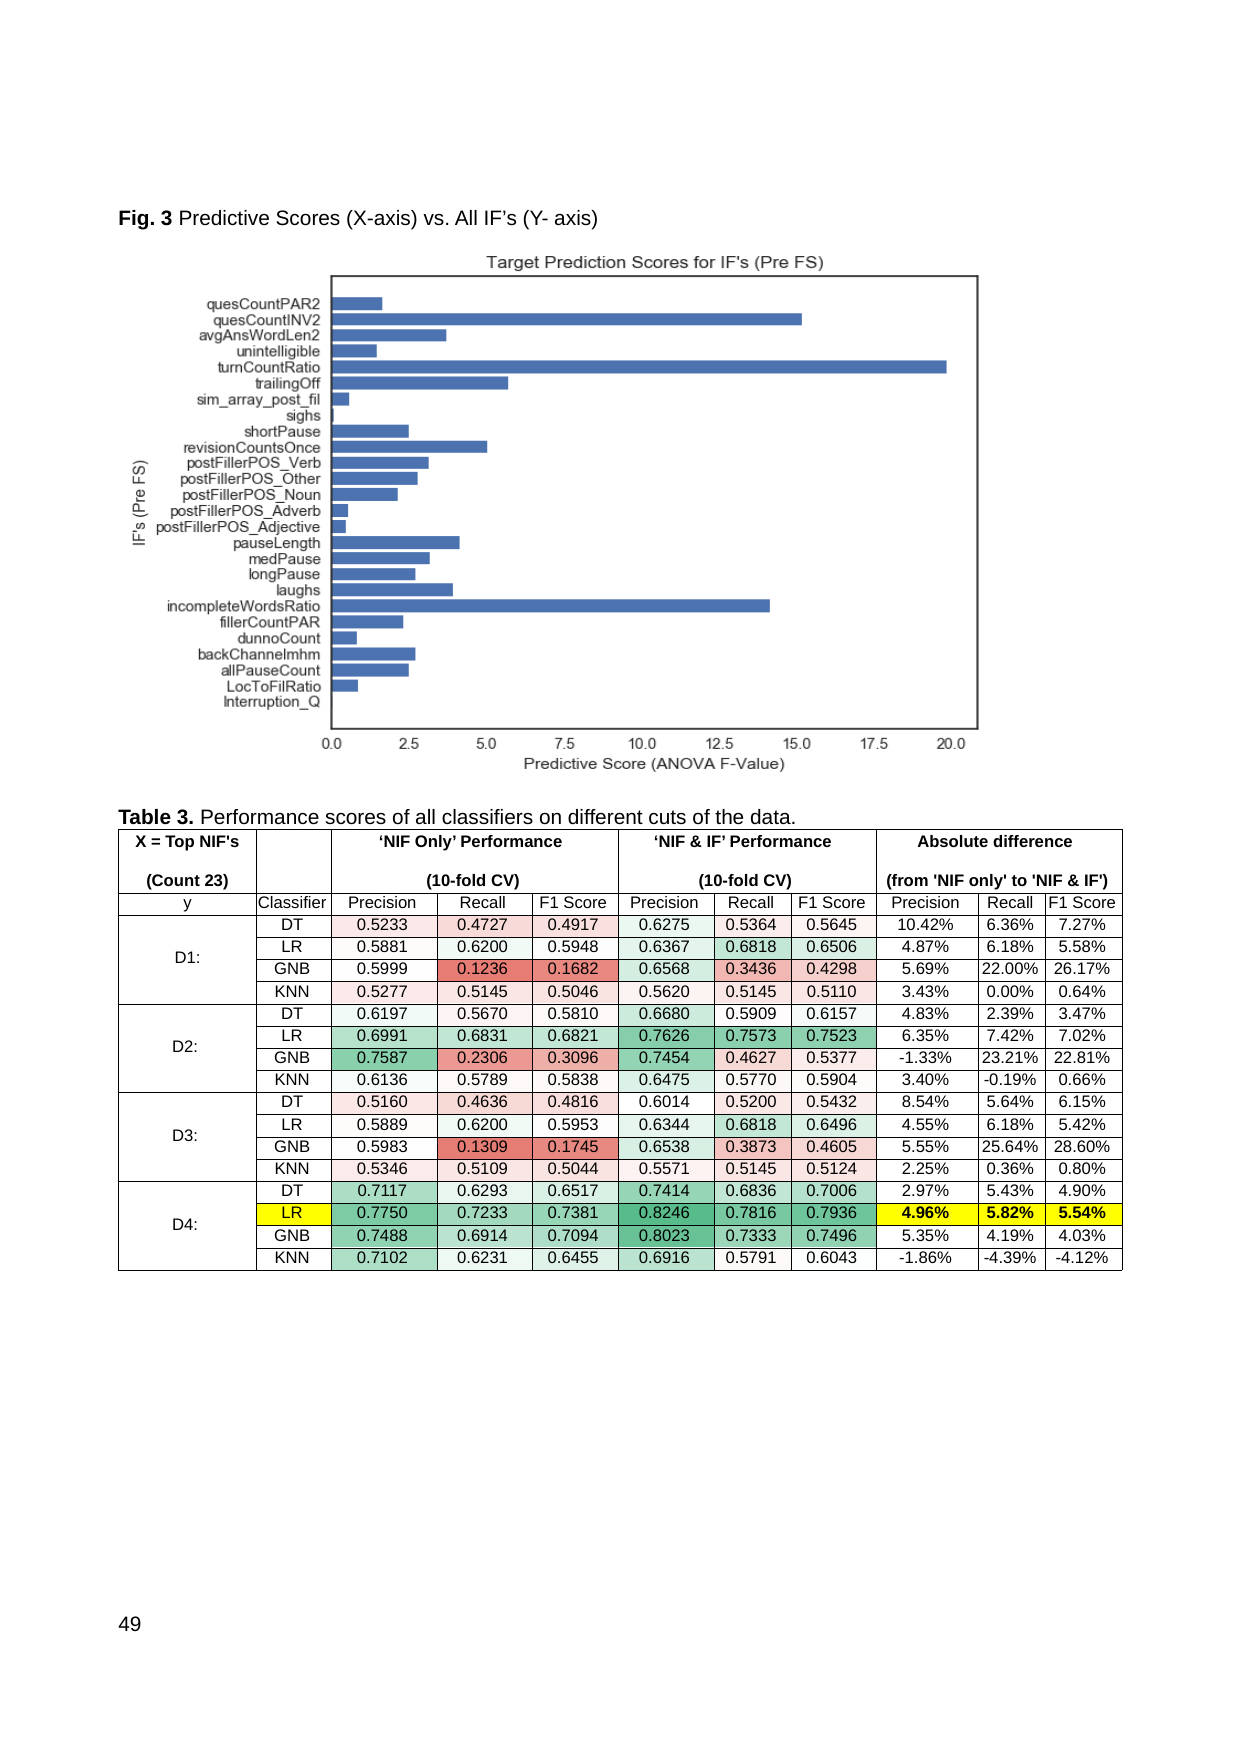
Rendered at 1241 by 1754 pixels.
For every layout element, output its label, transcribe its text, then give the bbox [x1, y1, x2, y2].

table_header ‘NIF & IF’ Performance (10-fold CV) [619, 830, 876, 892]
table_cell 0.6231 [438, 1249, 532, 1270]
table_cell GNB [257, 1138, 331, 1159]
table_cell 0.1682 [533, 960, 618, 981]
table_cell 0.5277 [332, 982, 437, 1003]
table_cell 0.5346 [332, 1160, 437, 1181]
table_cell 0.5791 [715, 1249, 791, 1270]
table_cell 0.7454 [619, 1049, 714, 1070]
table_cell 0.6014 [619, 1093, 714, 1114]
table_cell 0.7102 [332, 1249, 437, 1270]
table_cell Precision [619, 894, 714, 915]
text Fig. 3 Predictive Scores (X-axis) vs. All IF’s (Y- axis) [118, 206, 1122, 230]
table_cell 0.7587 [332, 1049, 437, 1070]
table_cell 7.02% [1046, 1027, 1122, 1048]
table_cell 0.1745 [533, 1138, 618, 1159]
table_cell 0.7816 [715, 1204, 791, 1225]
table_cell 0.5200 [715, 1093, 791, 1114]
table_cell 5.42% [1046, 1115, 1122, 1137]
table_cell 0.7233 [438, 1204, 532, 1225]
table_cell 5.35% [877, 1226, 978, 1247]
table_cell 0.4636 [438, 1093, 532, 1114]
table_cell -1.86% [877, 1249, 978, 1270]
table_cell DT [257, 1005, 331, 1026]
table_cell 0.6818 [715, 938, 791, 959]
table_cell 6.18% [979, 1115, 1045, 1137]
table_cell 7.42% [979, 1027, 1045, 1048]
table_cell DT [257, 1093, 331, 1114]
table_cell D2: [119, 1005, 256, 1092]
table_cell KNN [257, 982, 331, 1003]
table_cell Precision [332, 894, 437, 915]
table_cell 0.7936 [792, 1204, 876, 1225]
table_cell D3: [119, 1093, 256, 1181]
table_cell 2.97% [877, 1182, 978, 1203]
table_cell 0.5953 [533, 1115, 618, 1137]
table_cell 4.96% [877, 1204, 978, 1225]
table_cell 4.87% [877, 938, 978, 959]
table_header [257, 830, 331, 892]
table_cell 0.5145 [715, 982, 791, 1003]
table_cell 0.5110 [792, 982, 876, 1003]
table_cell 0.5124 [792, 1160, 876, 1181]
table_cell 0.4298 [792, 960, 876, 981]
table_cell 0.6916 [619, 1249, 714, 1270]
table_cell 25.64% [979, 1138, 1045, 1159]
table_cell 4.03% [1046, 1226, 1122, 1247]
table_cell 0.5909 [715, 1005, 791, 1026]
table_cell Recall [715, 894, 791, 915]
table_cell 0.7626 [619, 1027, 714, 1048]
table_cell 0.6475 [619, 1071, 714, 1092]
table_cell 0.6197 [332, 1005, 437, 1026]
table_cell 0.4917 [533, 916, 618, 937]
table_cell 0.5904 [792, 1071, 876, 1092]
table_cell 0.5881 [332, 938, 437, 959]
table_cell 22.81% [1046, 1049, 1122, 1070]
table_cell 0.8246 [619, 1204, 714, 1225]
table_cell 0.4627 [715, 1049, 791, 1070]
table_cell 22.00% [979, 960, 1045, 981]
table_cell DT [257, 916, 331, 937]
table_cell 0.6821 [533, 1027, 618, 1048]
table_cell 0.6818 [715, 1115, 791, 1137]
table_cell F1 Score [792, 894, 876, 915]
table_cell D4: [119, 1182, 256, 1270]
table_cell Classifier [257, 894, 331, 915]
table_cell F1 Score [1046, 894, 1122, 915]
table_cell 0.7414 [619, 1182, 714, 1203]
table_cell F1 Score [533, 894, 618, 915]
table_cell 0.5571 [619, 1160, 714, 1181]
table_cell Precision [877, 894, 978, 915]
table_cell 8.54% [877, 1093, 978, 1114]
table_cell 0.6043 [792, 1249, 876, 1270]
table_cell 0.7523 [792, 1027, 876, 1048]
table_cell 0.5948 [533, 938, 618, 959]
table_cell 0.4727 [438, 916, 532, 937]
table_cell 0.00% [979, 982, 1045, 1003]
table_cell 0.5670 [438, 1005, 532, 1026]
table_cell 0.1236 [438, 960, 532, 981]
table_cell 0.5046 [533, 982, 618, 1003]
table_cell -4.39% [979, 1249, 1045, 1270]
table_header ‘NIF Only’ Performance (10-fold CV) [332, 830, 618, 892]
table_cell 5.58% [1046, 938, 1122, 959]
table_cell 2.39% [979, 1005, 1045, 1026]
table_cell 0.66% [1046, 1071, 1122, 1092]
table_cell 0.5983 [332, 1138, 437, 1159]
table_cell 0.36% [979, 1160, 1045, 1181]
table_cell 26.17% [1046, 960, 1122, 981]
table_cell y [119, 894, 256, 915]
table_cell LR [257, 1115, 331, 1137]
table_cell 0.80% [1046, 1160, 1122, 1181]
table_cell 5.82% [979, 1204, 1045, 1225]
table_cell 0.8023 [619, 1226, 714, 1247]
table_cell 5.55% [877, 1138, 978, 1159]
table_cell 0.7006 [792, 1182, 876, 1203]
table_cell 4.19% [979, 1226, 1045, 1247]
table_cell 0.6836 [715, 1182, 791, 1203]
table_cell DT [257, 1182, 331, 1203]
table_cell 4.55% [877, 1115, 978, 1137]
table_cell 28.60% [1046, 1138, 1122, 1159]
table_cell KNN [257, 1160, 331, 1181]
table_cell 23.21% [979, 1049, 1045, 1070]
table_cell 0.5620 [619, 982, 714, 1003]
table_cell 0.6517 [533, 1182, 618, 1203]
table_cell 2.25% [877, 1160, 978, 1181]
table_cell 0.6136 [332, 1071, 437, 1092]
table_cell 0.6506 [792, 938, 876, 959]
table_cell 0.6914 [438, 1226, 532, 1247]
table_cell 6.15% [1046, 1093, 1122, 1114]
table_cell 0.6680 [619, 1005, 714, 1026]
table_cell Recall [438, 894, 532, 915]
table_cell 0.5364 [715, 916, 791, 937]
table_cell 0.6367 [619, 938, 714, 959]
table_cell 0.7496 [792, 1226, 876, 1247]
table_header Absolute difference (from 'NIF only' to 'NIF & IF') [877, 830, 1122, 892]
table_cell D1: [119, 916, 256, 1003]
table_cell 0.6991 [332, 1027, 437, 1048]
table_cell Recall [979, 894, 1045, 915]
table_cell 5.64% [979, 1093, 1045, 1114]
table_cell 0.7333 [715, 1226, 791, 1247]
table_cell 0.5999 [332, 960, 437, 981]
table_cell -0.19% [979, 1071, 1045, 1092]
table_cell KNN [257, 1249, 331, 1270]
table_cell 0.4605 [792, 1138, 876, 1159]
table_cell -4.12% [1046, 1249, 1122, 1270]
table_cell 10.42% [877, 916, 978, 937]
table_cell 0.6455 [533, 1249, 618, 1270]
table_cell 5.69% [877, 960, 978, 981]
table_cell 0.2306 [438, 1049, 532, 1070]
table_cell GNB [257, 960, 331, 981]
table_cell 0.1309 [438, 1138, 532, 1159]
table_cell LR [257, 1204, 331, 1225]
table_cell 5.54% [1046, 1204, 1122, 1225]
table_header X = Top NIF's (Count 23) [119, 830, 256, 892]
table_cell 0.6568 [619, 960, 714, 981]
table_cell 0.7094 [533, 1226, 618, 1247]
table_cell 0.7381 [533, 1204, 618, 1225]
table_cell 0.5109 [438, 1160, 532, 1181]
picture [114, 244, 993, 783]
table_cell LR [257, 938, 331, 959]
table_cell 0.6496 [792, 1115, 876, 1137]
table_cell 0.5145 [438, 982, 532, 1003]
table_cell 0.5889 [332, 1115, 437, 1137]
table_cell 0.5770 [715, 1071, 791, 1092]
table_cell 0.5838 [533, 1071, 618, 1092]
table_cell 0.3873 [715, 1138, 791, 1159]
table_cell 0.6344 [619, 1115, 714, 1137]
table_cell KNN [257, 1071, 331, 1092]
table_cell LR [257, 1027, 331, 1048]
table_cell 0.5810 [533, 1005, 618, 1026]
table_cell 0.5044 [533, 1160, 618, 1181]
table_cell 0.6538 [619, 1138, 714, 1159]
table_cell GNB [257, 1049, 331, 1070]
table_cell 0.5432 [792, 1093, 876, 1114]
table_cell 3.43% [877, 982, 978, 1003]
table_cell 0.5145 [715, 1160, 791, 1181]
table_cell 0.64% [1046, 982, 1122, 1003]
table_cell 0.3096 [533, 1049, 618, 1070]
table_cell GNB [257, 1226, 331, 1247]
table_cell 0.5233 [332, 916, 437, 937]
table_cell 3.47% [1046, 1005, 1122, 1026]
table_cell 0.7117 [332, 1182, 437, 1203]
table_cell 0.7488 [332, 1226, 437, 1247]
table_cell 0.3436 [715, 960, 791, 981]
table_cell 7.27% [1046, 916, 1122, 937]
table_cell 0.7573 [715, 1027, 791, 1048]
table_cell 6.35% [877, 1027, 978, 1048]
table_cell 4.90% [1046, 1182, 1122, 1203]
table_cell 0.6200 [438, 1115, 532, 1137]
table_cell 4.83% [877, 1005, 978, 1026]
table_cell 0.5789 [438, 1071, 532, 1092]
table_cell 0.5645 [792, 916, 876, 937]
table_cell 3.40% [877, 1071, 978, 1092]
table_cell 0.6293 [438, 1182, 532, 1203]
table_cell 0.7750 [332, 1204, 437, 1225]
table_cell 0.6157 [792, 1005, 876, 1026]
table_cell -1.33% [877, 1049, 978, 1070]
table_cell 6.18% [979, 938, 1045, 959]
table_cell 0.5160 [332, 1093, 437, 1114]
table_cell 0.4816 [533, 1093, 618, 1114]
table_cell 0.6275 [619, 916, 714, 937]
table_cell 0.6831 [438, 1027, 532, 1048]
table_cell 5.43% [979, 1182, 1045, 1203]
table_cell 0.6200 [438, 938, 532, 959]
table_cell 6.36% [979, 916, 1045, 937]
text Table 3. Performance scores of all classifiers on different cuts of the data. [118, 805, 1122, 829]
table_cell 0.5377 [792, 1049, 876, 1070]
